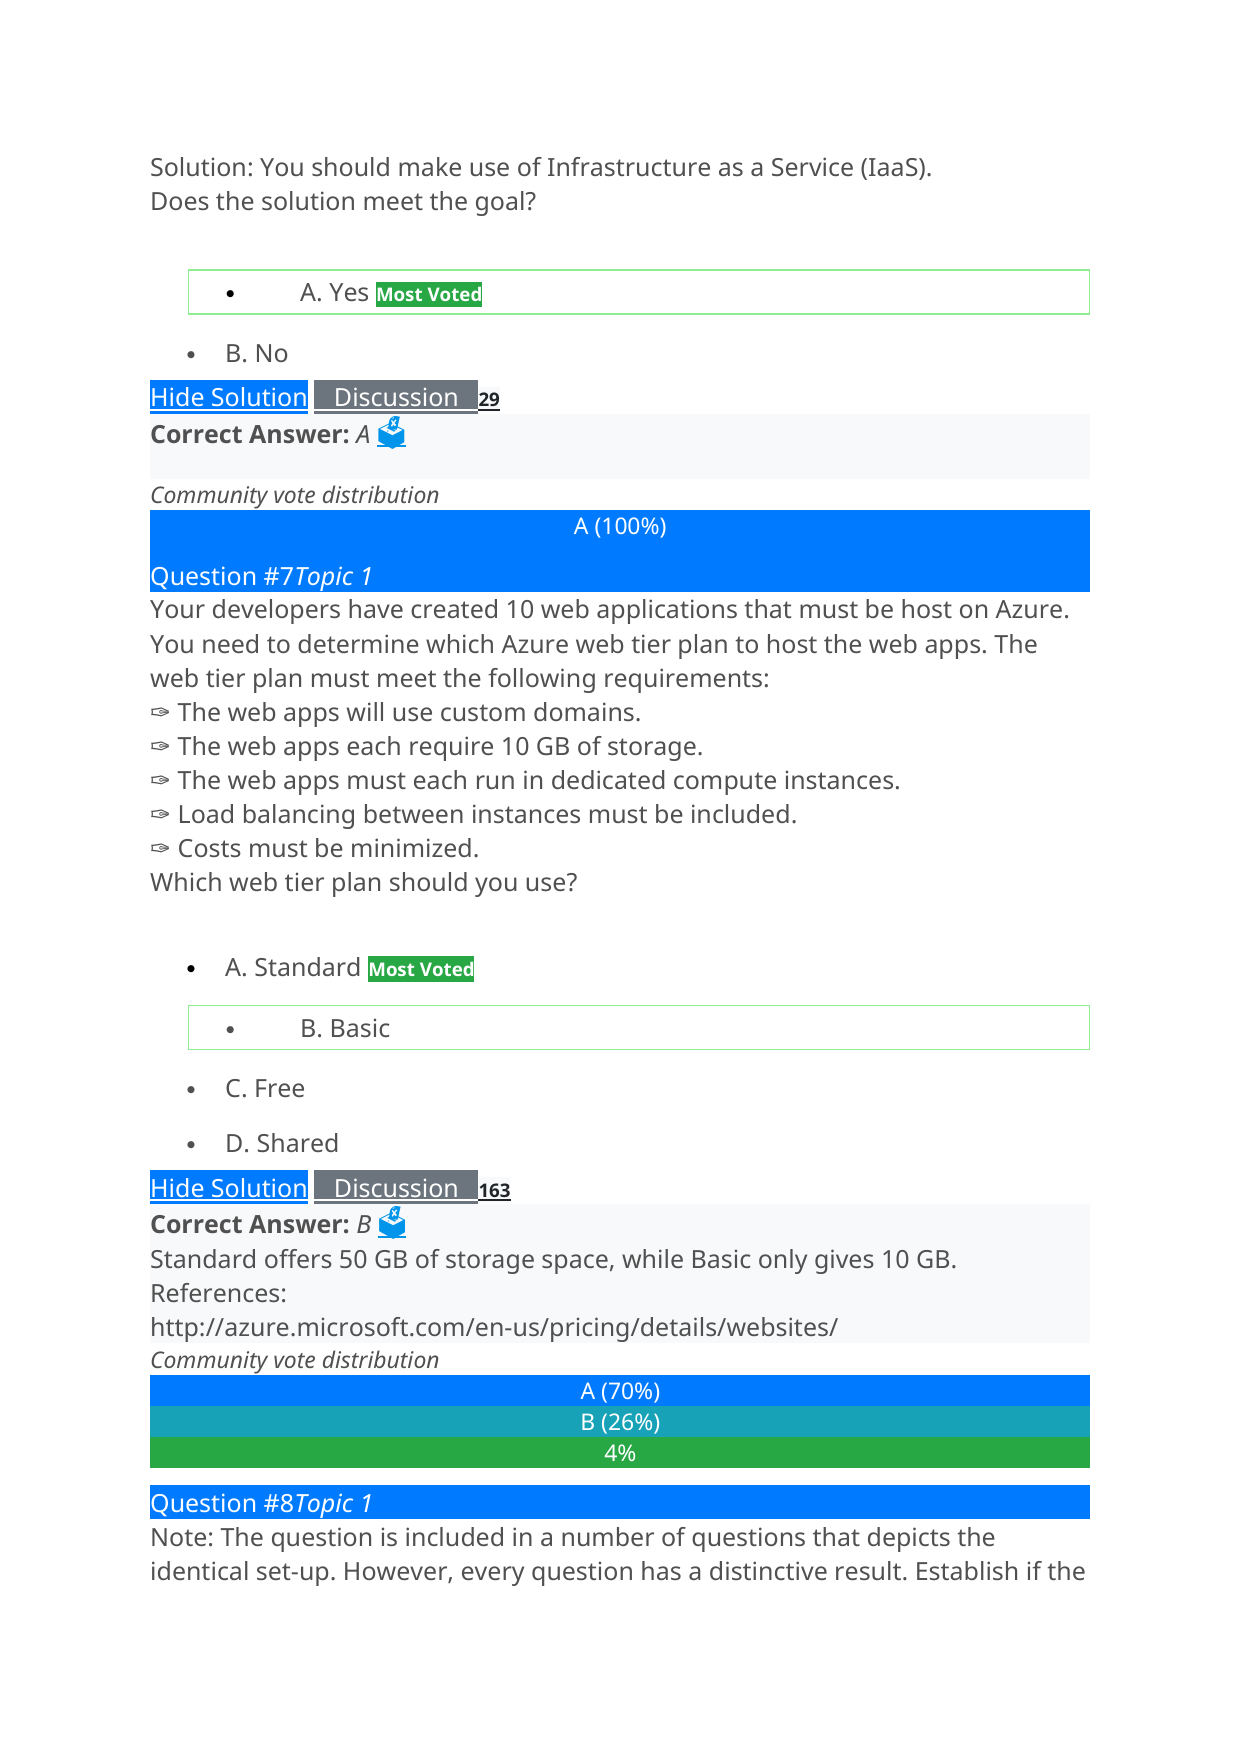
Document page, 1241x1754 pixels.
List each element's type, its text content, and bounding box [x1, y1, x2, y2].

text Correct Answer: A 🗳️ [150, 414, 1090, 479]
text Hide Solution Discussion 29 [150, 380, 1090, 414]
list C. Free [187, 1071, 1090, 1105]
list B. No [187, 336, 1090, 369]
text A (100%) [150, 510, 1090, 541]
text Community vote distribution [150, 479, 1090, 510]
text Hide Solution Discussion 163 [150, 1170, 1090, 1204]
list A. Yes Most Voted [189, 271, 1089, 313]
text Your developers have created 10 web applications that must be host on Azure. You need to determine which Azure web tier plan to host the web apps. The web tier plan must meet the following requirements: ✑ The web apps will use custom domains. ✑ The web apps each require 10 GB of storage. ✑ The web apps must each run in dedicated compute instances. ✑ Load balancing between instances must be included. ✑ Costs must be minimized. Which web tier plan should you use? [150, 592, 1090, 899]
text Solution: You should make use of Infrastructure as a Service (IaaS). Does the solution meet the goal? [150, 150, 1090, 218]
text Question #7Topic 1 [150, 558, 1090, 592]
list D. Shared [187, 1126, 1090, 1160]
text Question #8Topic 1 [150, 1485, 1090, 1519]
text Note: The question is included in a number of questions that depicts the identical set-up. However, every question has a distinctive result. Establish if the [150, 1519, 1090, 1587]
text A (70%) [150, 1375, 1090, 1406]
list A. Standard Most Voted [187, 950, 1090, 984]
text B (26%) [150, 1406, 1090, 1437]
text 4% [150, 1437, 1090, 1468]
text Correct Answer: B 🗳️ Standard offers 50 GB of storage space, while Basic only gives 10 GB. References: http://azure.microsoft.com/en-us/pricing/details/websites/ [150, 1204, 1090, 1343]
list B. Basic [189, 1006, 1089, 1049]
text Community vote distribution [150, 1343, 1090, 1375]
